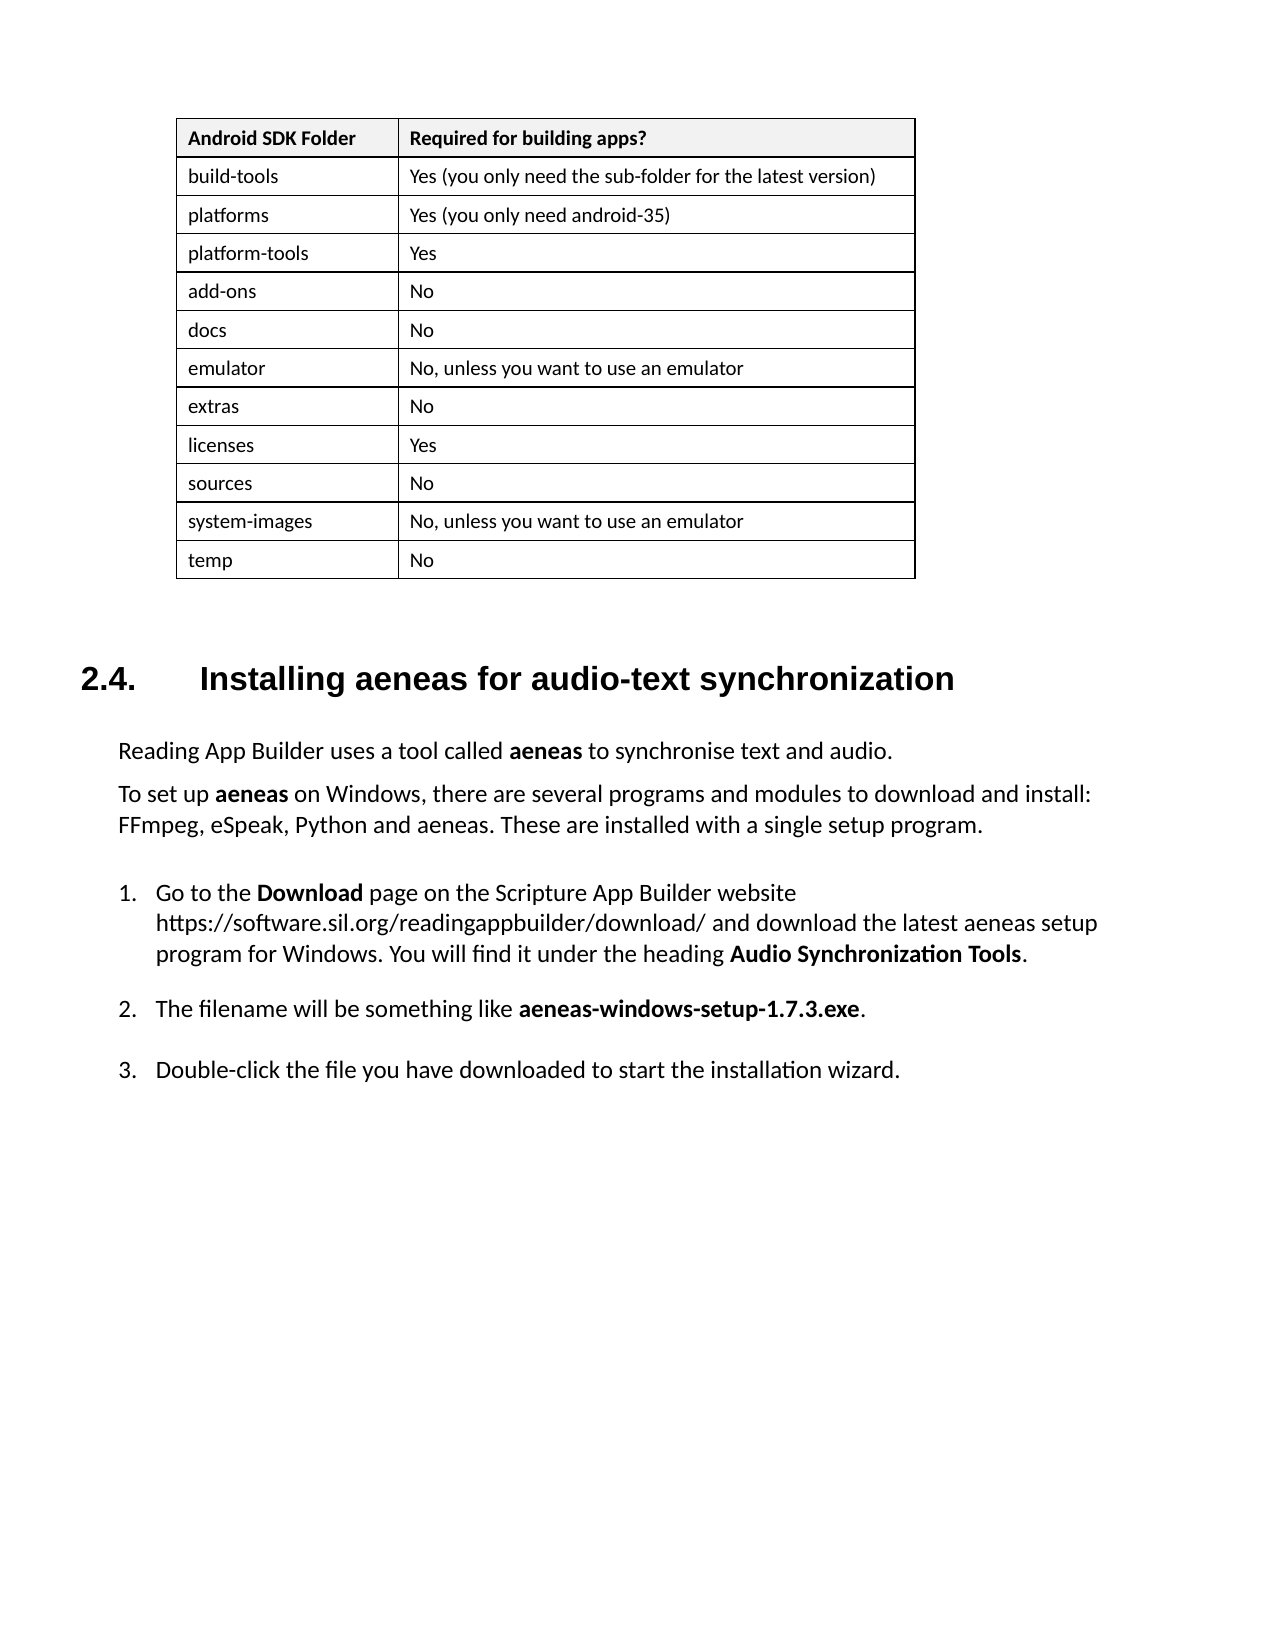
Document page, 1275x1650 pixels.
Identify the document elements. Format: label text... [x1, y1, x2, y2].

list Double-click the file you have downloaded to start the installation wizard. [118, 1054, 1157, 1085]
table_cell platforms [177, 196, 398, 233]
list The filename will be something like aeneas-windows-setup-1.7.3.exe. [118, 993, 1157, 1024]
table_cell system-images [177, 503, 398, 540]
table_cell Yes (you only need android-35) [399, 196, 914, 233]
table_cell No [399, 273, 914, 310]
table_cell sources [177, 464, 398, 501]
table_cell licenses [177, 426, 398, 463]
table_cell extras [177, 388, 398, 425]
table_header Android SDK Folder [177, 119, 398, 156]
table_cell emulator [177, 349, 398, 386]
table_cell No, unless you want to use an emulator [399, 349, 914, 386]
table_cell Yes (you only need the sub-folder for the latest version) [399, 158, 914, 195]
list Go to the Download page on the Scripture App Builder website https://software.sil.org/readingappbuilder/download/ and download the latest aeneas setup program for Windows. You will find it under the heading Audio Synchronization Tools. [118, 877, 1157, 968]
table_cell Yes [399, 234, 914, 271]
table_cell docs [177, 311, 398, 348]
table_cell No, unless you want to use an emulator [399, 503, 914, 540]
table_cell platform-tools [177, 234, 398, 271]
table_cell No [399, 311, 914, 348]
text To set up aeneas on Windows, there are several programs and modules to download and install: FFmpeg, eSpeak, Python and aeneas. These are installed with a single setup program. [118, 778, 1157, 839]
subtitle Installing aeneas for audio-text synchronization [81, 659, 1157, 698]
table_cell No [399, 541, 914, 578]
text Reading App Builder uses a tool called aeneas to synchronise text and audio. [118, 735, 1157, 766]
table_cell build-tools [177, 158, 398, 195]
table_header Required for building apps? [399, 119, 914, 156]
table_cell No [399, 388, 914, 425]
table_cell No [399, 464, 914, 501]
table_cell Yes [399, 426, 914, 463]
table_cell temp [177, 541, 398, 578]
table_cell add-ons [177, 273, 398, 310]
